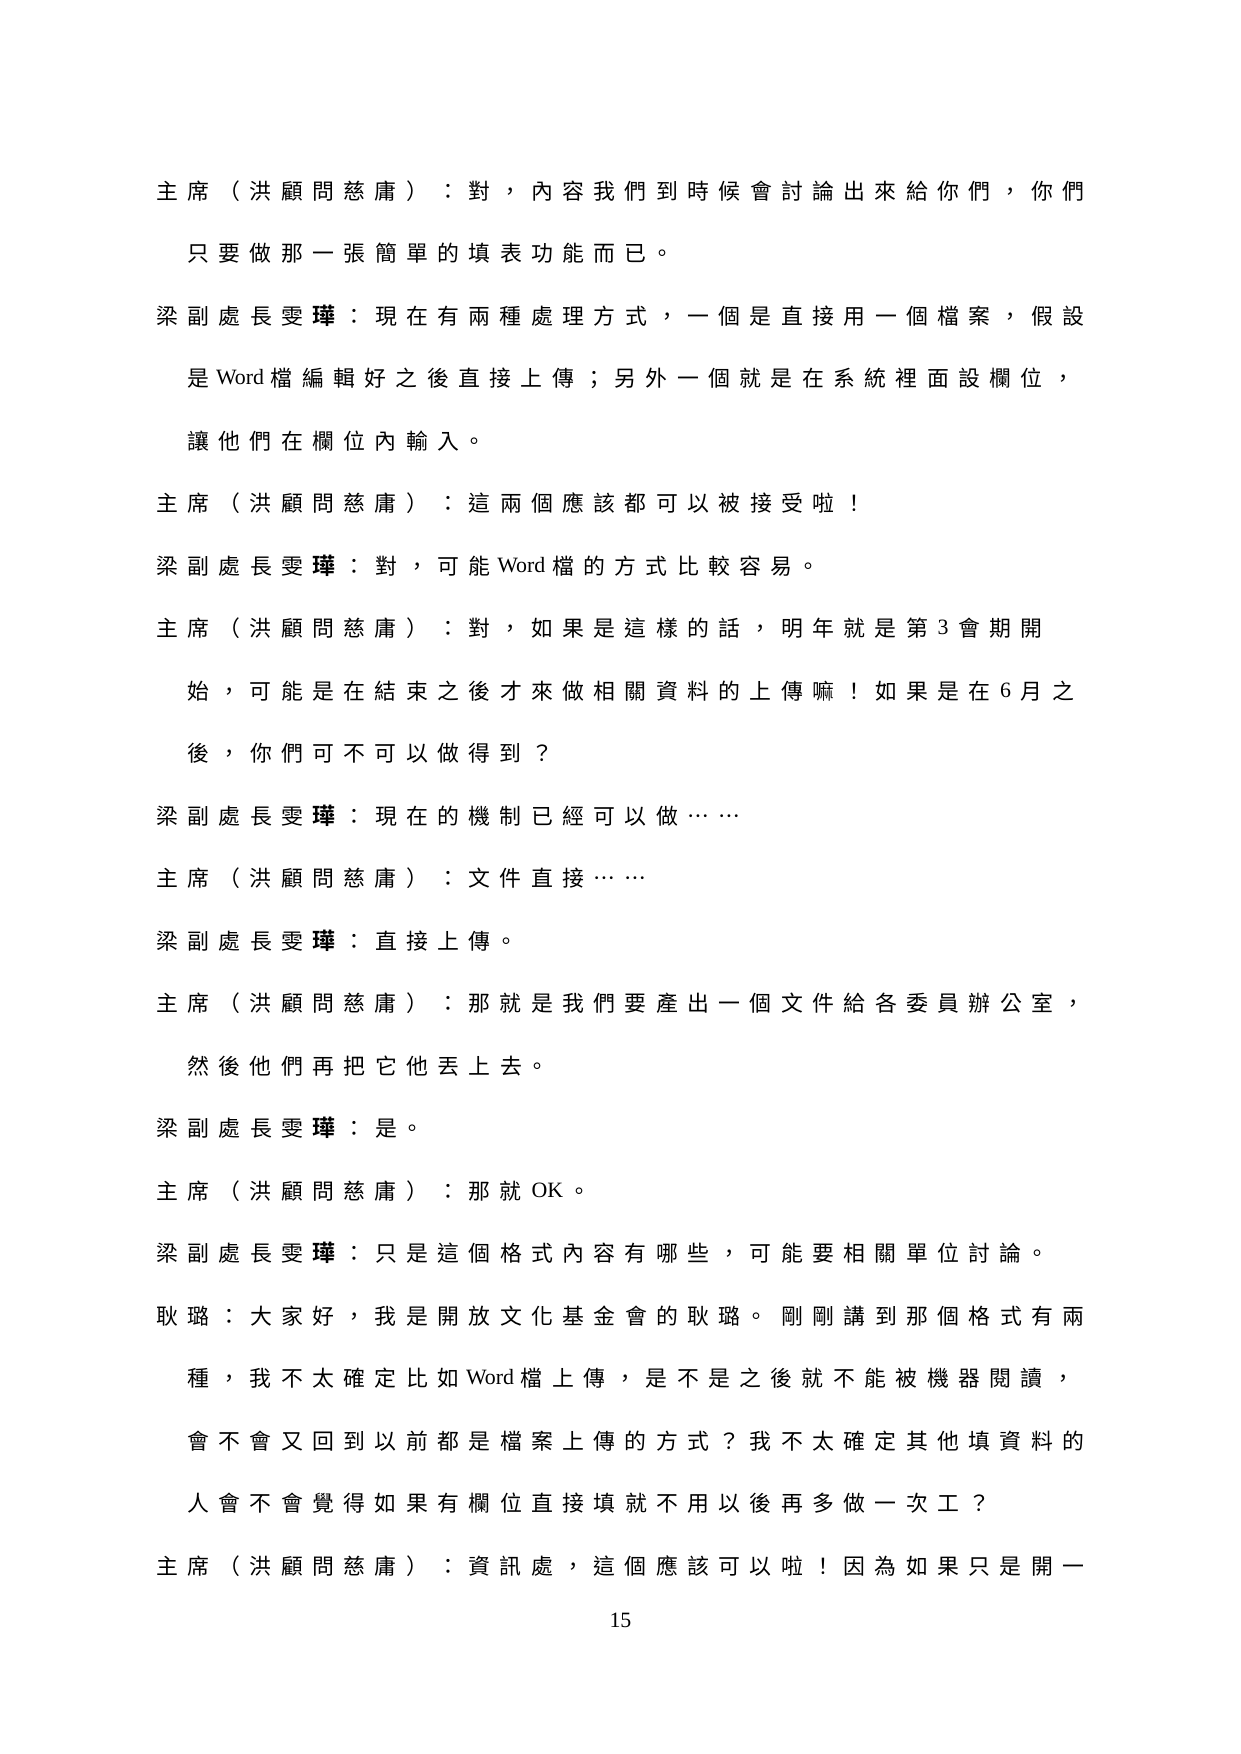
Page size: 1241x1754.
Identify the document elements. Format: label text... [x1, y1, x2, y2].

text 主席（洪顧問慈庸）：那就OK。 [151, 1158, 1089, 1221]
text 梁副處長雯璍：只是這個格式內容有哪些，可能要相關單位討論。 [151, 1221, 1089, 1283]
text 主席（洪顧問慈庸）：文件直接…… [151, 846, 1089, 908]
text 主席（洪顧問慈庸）：對，內容我們到時候會討論出來給你們，你們只要做那一張簡單的填表功能而已。 [151, 158, 1089, 283]
text 梁副處長雯璍：對，可能Word檔的方式比較容易。 [151, 533, 1089, 596]
text 梁副處長雯璍：直接上傳。 [151, 908, 1089, 971]
text 主席（洪顧問慈庸）：這兩個應該都可以被接受啦！ [151, 471, 1089, 533]
text 耿璐：大家好，我是開放文化基金會的耿璐。剛剛講到那個格式有兩種，我不太確定比如Word檔上傳，是不是之後就不能被機器閱讀，會不會又回到以前都是檔案上傳的方式？我不太確定其他填資料的人會不會覺得如果有欄位直接填就不用以後再多做一次工？ [151, 1283, 1089, 1533]
text 梁副處長雯璍：現在有兩種處理方式，一個是直接用一個檔案，假設是Word檔編輯好之後直接上傳；另外一個就是在系統裡面設欄位，讓他們在欄位內輸入。 [151, 283, 1089, 471]
text 主席（洪顧問慈庸）：對，如果是這樣的話，明年就是第3會期開始，可能是在結束之後才來做相關資料的上傳嘛！如果是在6月之後，你們可不可以做得到？ [151, 596, 1089, 783]
text 梁副處長雯璍：現在的機制已經可以做…… [151, 783, 1089, 846]
text 梁副處長雯璍：是。 [151, 1096, 1089, 1158]
text 主席（洪顧問慈庸）：資訊處，這個應該可以啦！因為如果只是開一 [151, 1533, 1089, 1596]
text 主席（洪顧問慈庸）：那就是我們要產出一個文件給各委員辦公室，然後他們再把它他丟上去。 [151, 971, 1089, 1096]
